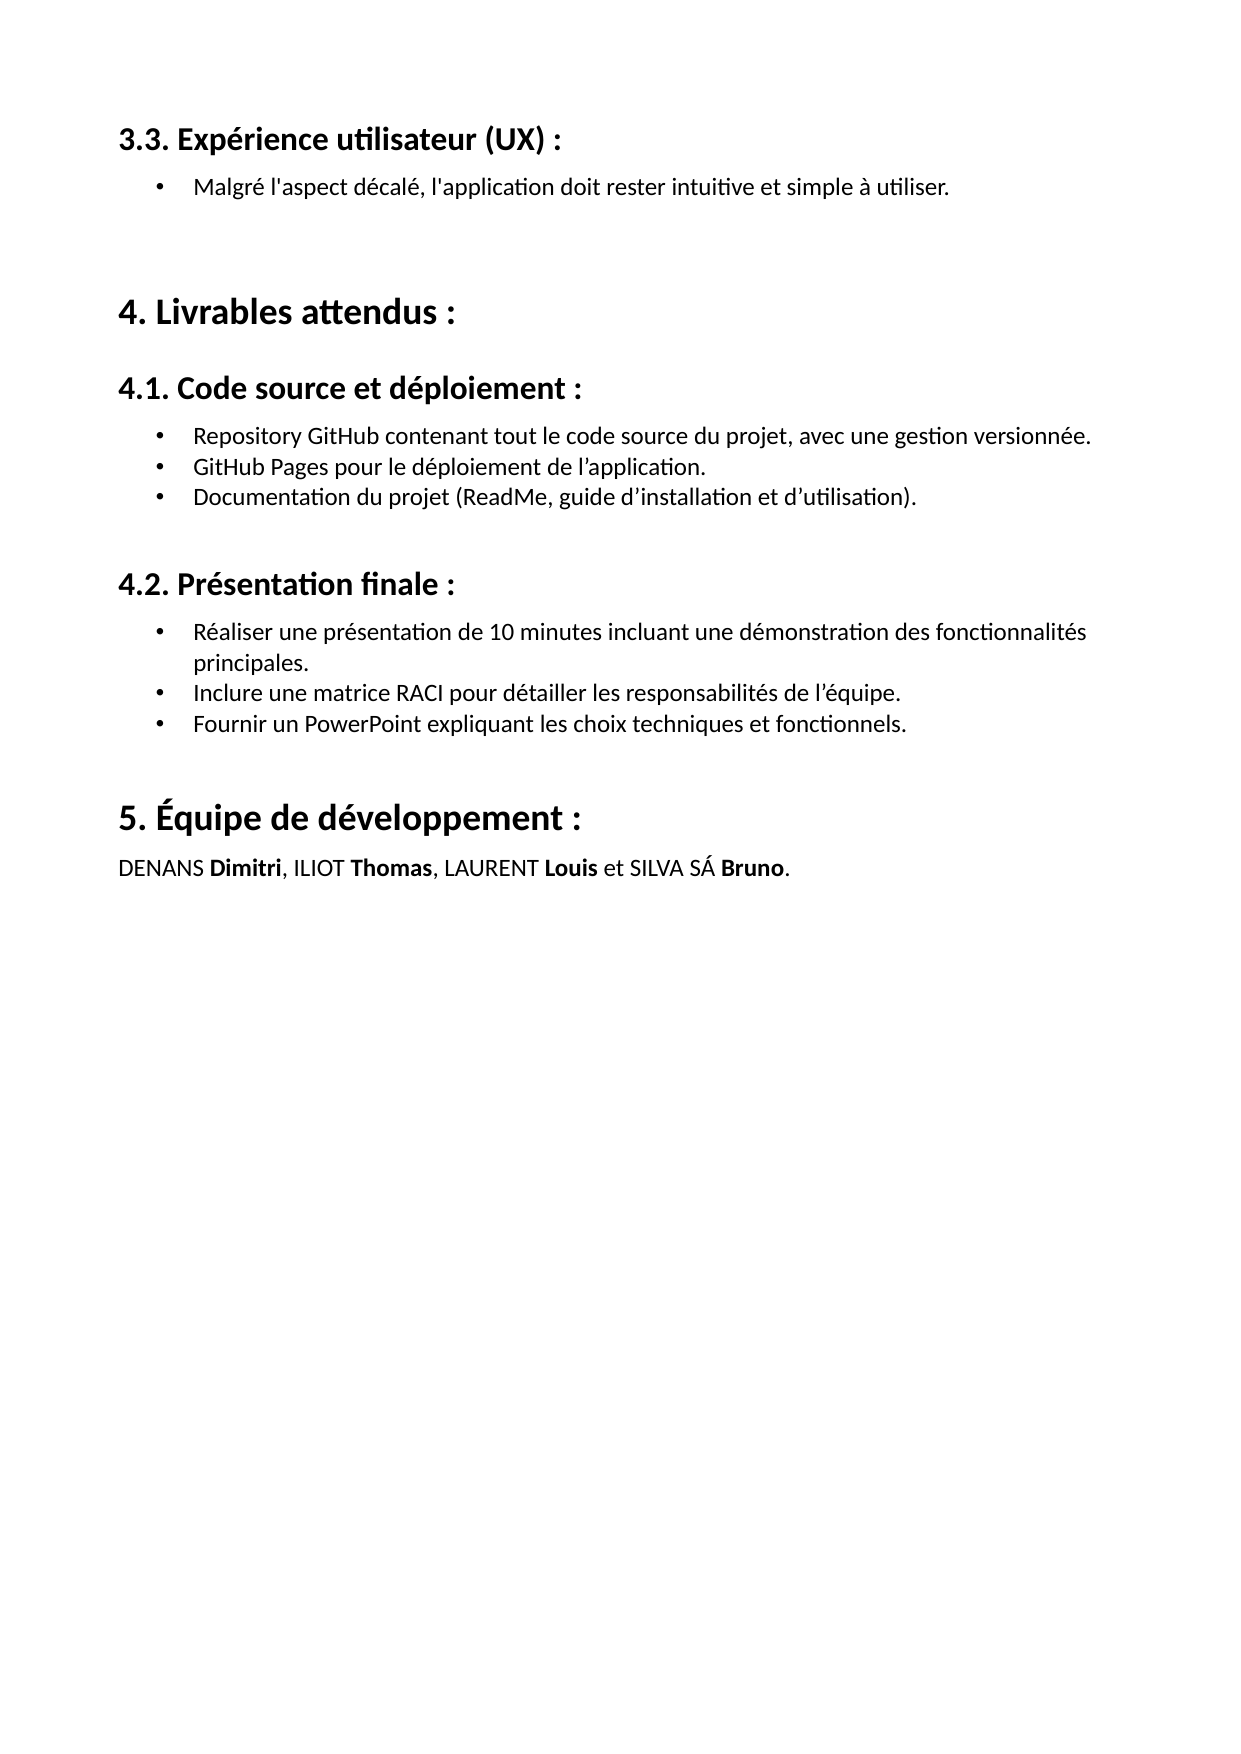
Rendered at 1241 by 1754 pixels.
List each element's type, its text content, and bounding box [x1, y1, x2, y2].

list Inclure une matrice RACI pour détailler les responsabilités de l’équipe. [156, 677, 1122, 708]
list GitHub Pages pour le déploiement de l’application. [156, 451, 1122, 481]
subtitle 4.2. Présentation finale : [118, 563, 1122, 604]
subtitle 4.1. Code source et déploiement : [118, 367, 1122, 408]
list Documentation du projet (ReadMe, guide d’installation et d’utilisation). [156, 481, 1122, 512]
list Réaliser une présentation de 10 minutes incluant une démonstration des fonctionnalités principales. [156, 616, 1122, 677]
subtitle 3.3. Expérience utilisateur (UX) : [118, 118, 1122, 159]
text DENANS Dimitri, ILIOT Thomas, LAURENT Louis et SILVA SÁ Bruno. [118, 852, 1122, 883]
list Fournir un PowerPoint expliquant les choix techniques et fonctionnels. [156, 708, 1122, 738]
list Malgré l'aspect décalé, l'application doit rester intuitive et simple à utiliser. [156, 171, 1122, 202]
subtitle 4. Livrables attendus : [118, 288, 1122, 334]
list Repository GitHub contenant tout le code source du projet, avec une gestion versionnée. [156, 420, 1122, 451]
subtitle 5. Équipe de développement : [118, 794, 1122, 840]
